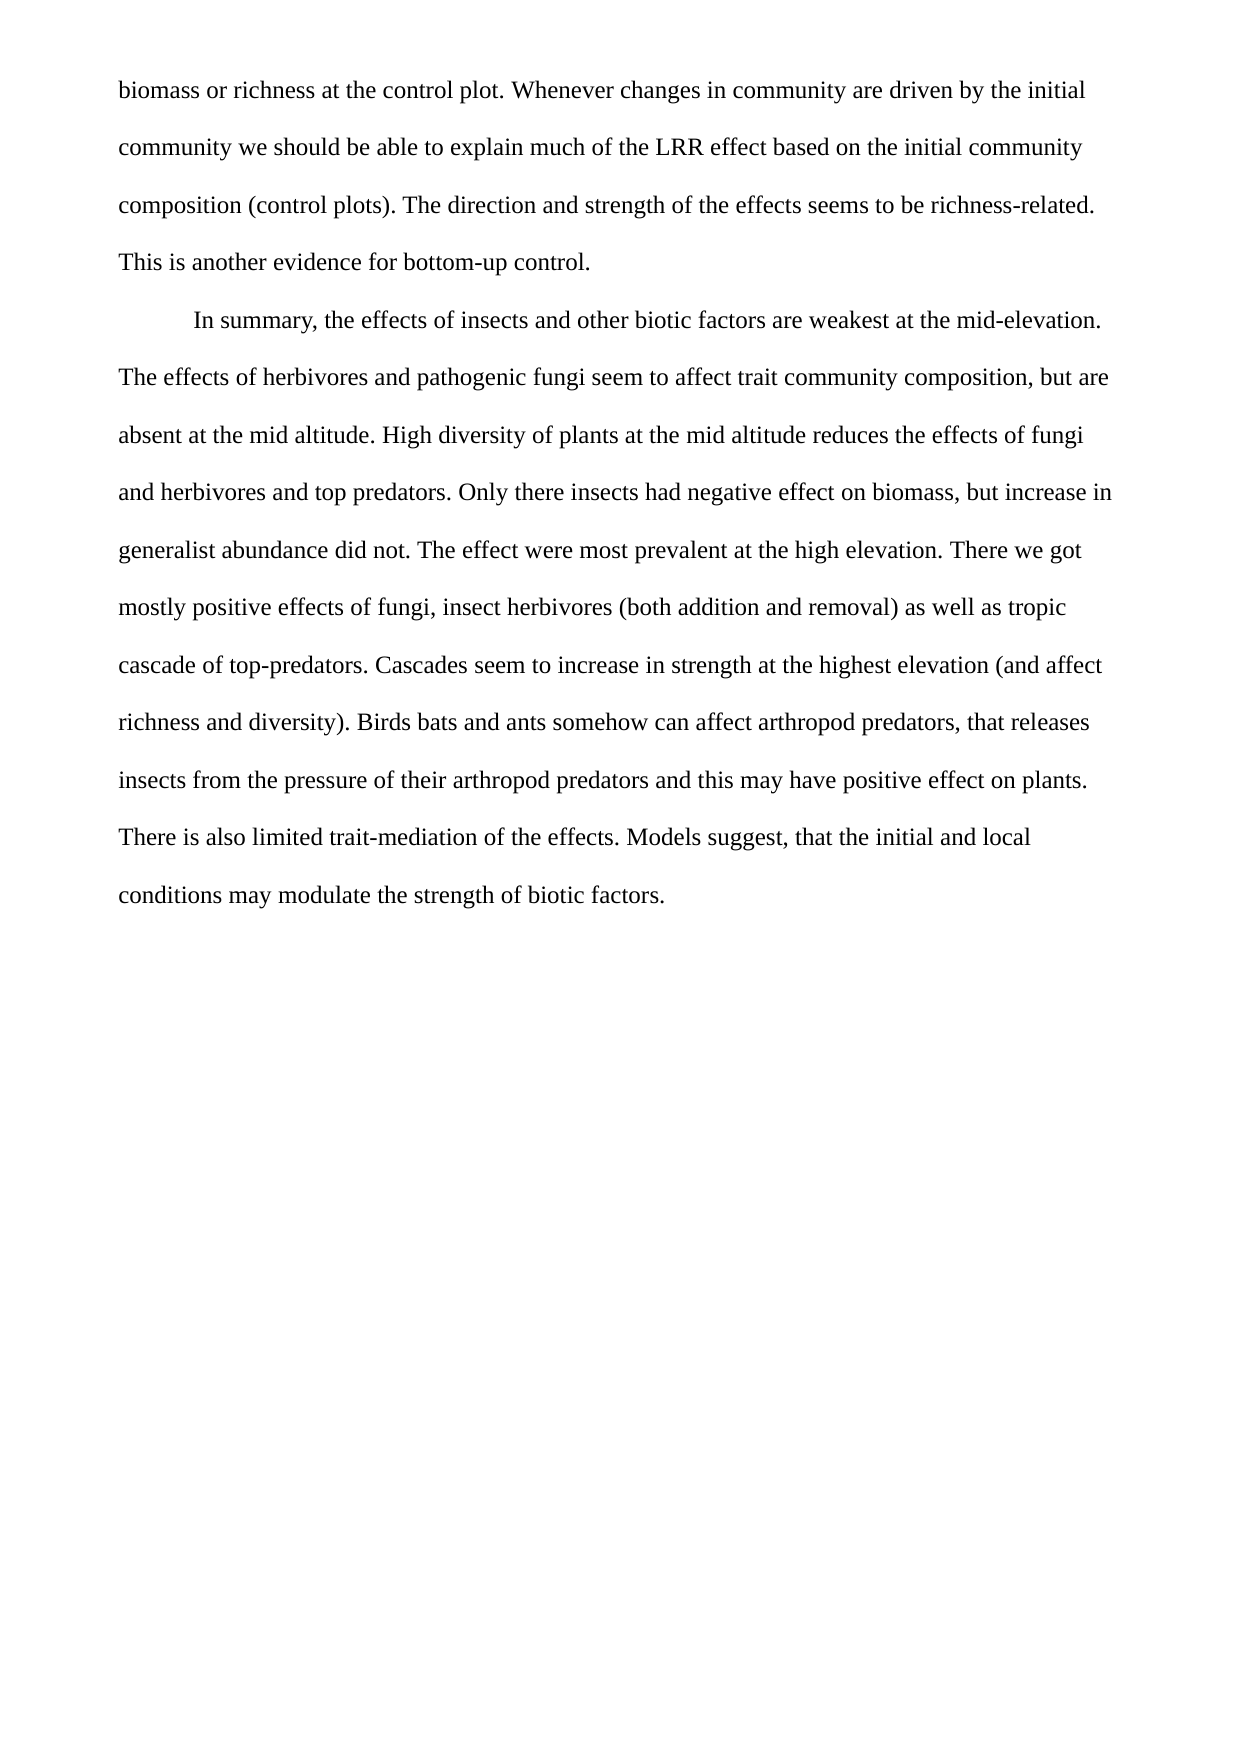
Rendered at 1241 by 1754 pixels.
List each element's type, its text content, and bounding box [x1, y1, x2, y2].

text In summary, the effects of insects and other biotic factors are weakest at the mid-elevation. The effects of herbivores and pathogenic fungi seem to affect trait community composition, but are absent at the mid altitude. High diversity of plants at the mid altitude reduces the effects of fungi and herbivores and top predators. Only there insects had negative effect on biomass, but increase in generalist abundance did not. The effect were most prevalent at the high elevation. There we got mostly positive effects of fungi, insect herbivores (both addition and removal) as well as tropic cascade of top-predators. Cascades seem to increase in strength at the highest elevation (and affect richness and diversity). Birds bats and ants somehow can affect arthropod predators, that releases insects from the pressure of their arthropod predators and this may have positive effect on plants. There is also limited trait-mediation of the effects. Models suggest, that the initial and local conditions may modulate the strength of biotic factors. [118, 305, 1122, 909]
text biomass or richness at the control plot. Whenever changes in community are driven by the initial community we should be able to explain much of the LRR effect based on the initial community composition (control plots). The direction and strength of the effects seems to be richness-related. This is another evidence for bottom-up control. [118, 75, 1122, 276]
